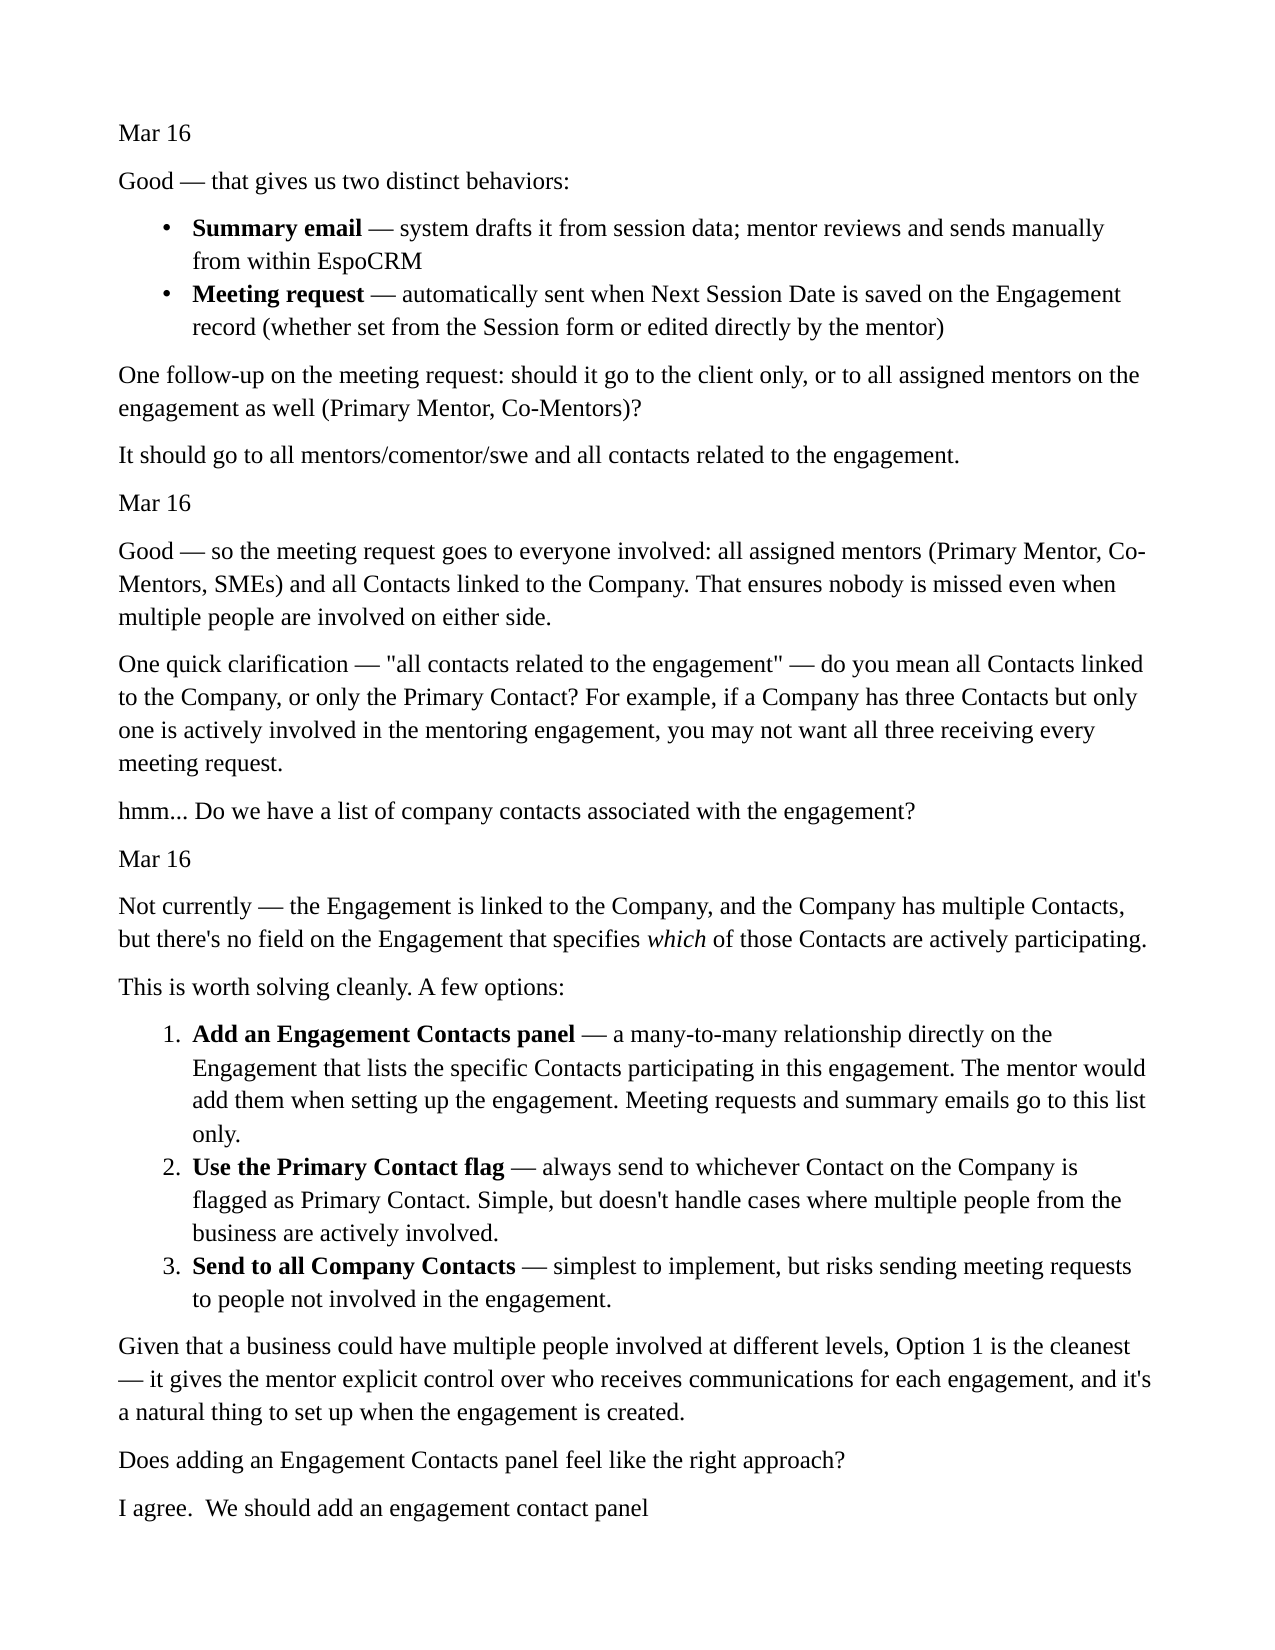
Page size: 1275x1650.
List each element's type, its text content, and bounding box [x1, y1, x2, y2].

text Good — so the meeting request goes to everyone involved: all assigned mentors (Primary Mentor, Co-Mentors, SMEs) and all Contacts linked to the Company. That ensures nobody is missed even when multiple people are involved on either side. [118, 536, 1157, 631]
text Mar 16 [118, 118, 1157, 147]
text Not currently — the Engagement is linked to the Company, and the Company has multiple Contacts, but there's no field on the Engagement that specifies which of those Contacts are actively participating. [118, 891, 1157, 953]
text I agree. We should add an engagement contact panel [118, 1493, 1157, 1521]
list Send to all Company Contacts — simplest to implement, but risks sending meeting requests to people not involved in the engagement. [162, 1251, 1157, 1312]
list Summary email — system drafts it from session data; mentor reviews and sends manually from within EspoCRM [162, 213, 1157, 275]
list Use the Primary Contact flag — always send to whichever Contact on the Company is flagged as Primary Contact. Simple, but doesn't handle cases where multiple people from the business are actively involved. [162, 1152, 1157, 1246]
text It should go to all mentors/comentor/swe and all contacts related to the engagement. [118, 441, 1157, 469]
list Meeting request — automatically sent when Next Session Date is saved on the Engagement record (whether set from the Session form or edited directly by the mentor) [162, 279, 1157, 341]
text One quick clarification — "all contacts related to the engagement" — do you mean all Contacts linked to the Company, or only the Primary Contact? For example, if a Company has three Contacts but only one is actively involved in the mentoring engagement, you may not want all three receiving every meeting request. [118, 649, 1157, 777]
text Mar 16 [118, 844, 1157, 872]
text Given that a business could have multiple people involved at different levels, Option 1 is the cleanest — it gives the mentor explicit control over who receives communications for each engagement, and it's a natural thing to set up when the engagement is created. [118, 1331, 1157, 1426]
text One follow-up on the meeting request: should it go to the client only, or to all assigned mentors on the engagement as well (Primary Mentor, Co-Mentors)? [118, 360, 1157, 422]
text Mar 16 [118, 488, 1157, 517]
text hmm... Do we have a list of company contacts associated with the engagement? [118, 796, 1157, 825]
text This is worth solving cleanly. A few options: [118, 972, 1157, 1001]
list Add an Engagement Contacts panel — a many-to-many relationship directly on the Engagement that lists the specific Contacts participating in this engagement. The mentor would add them when setting up the engagement. Meeting requests and summary emails go to this list only. [162, 1019, 1157, 1147]
text Good — that gives us two distinct behaviors: [118, 166, 1157, 194]
text Does adding an Engagement Contacts panel feel like the right approach? [118, 1445, 1157, 1474]
